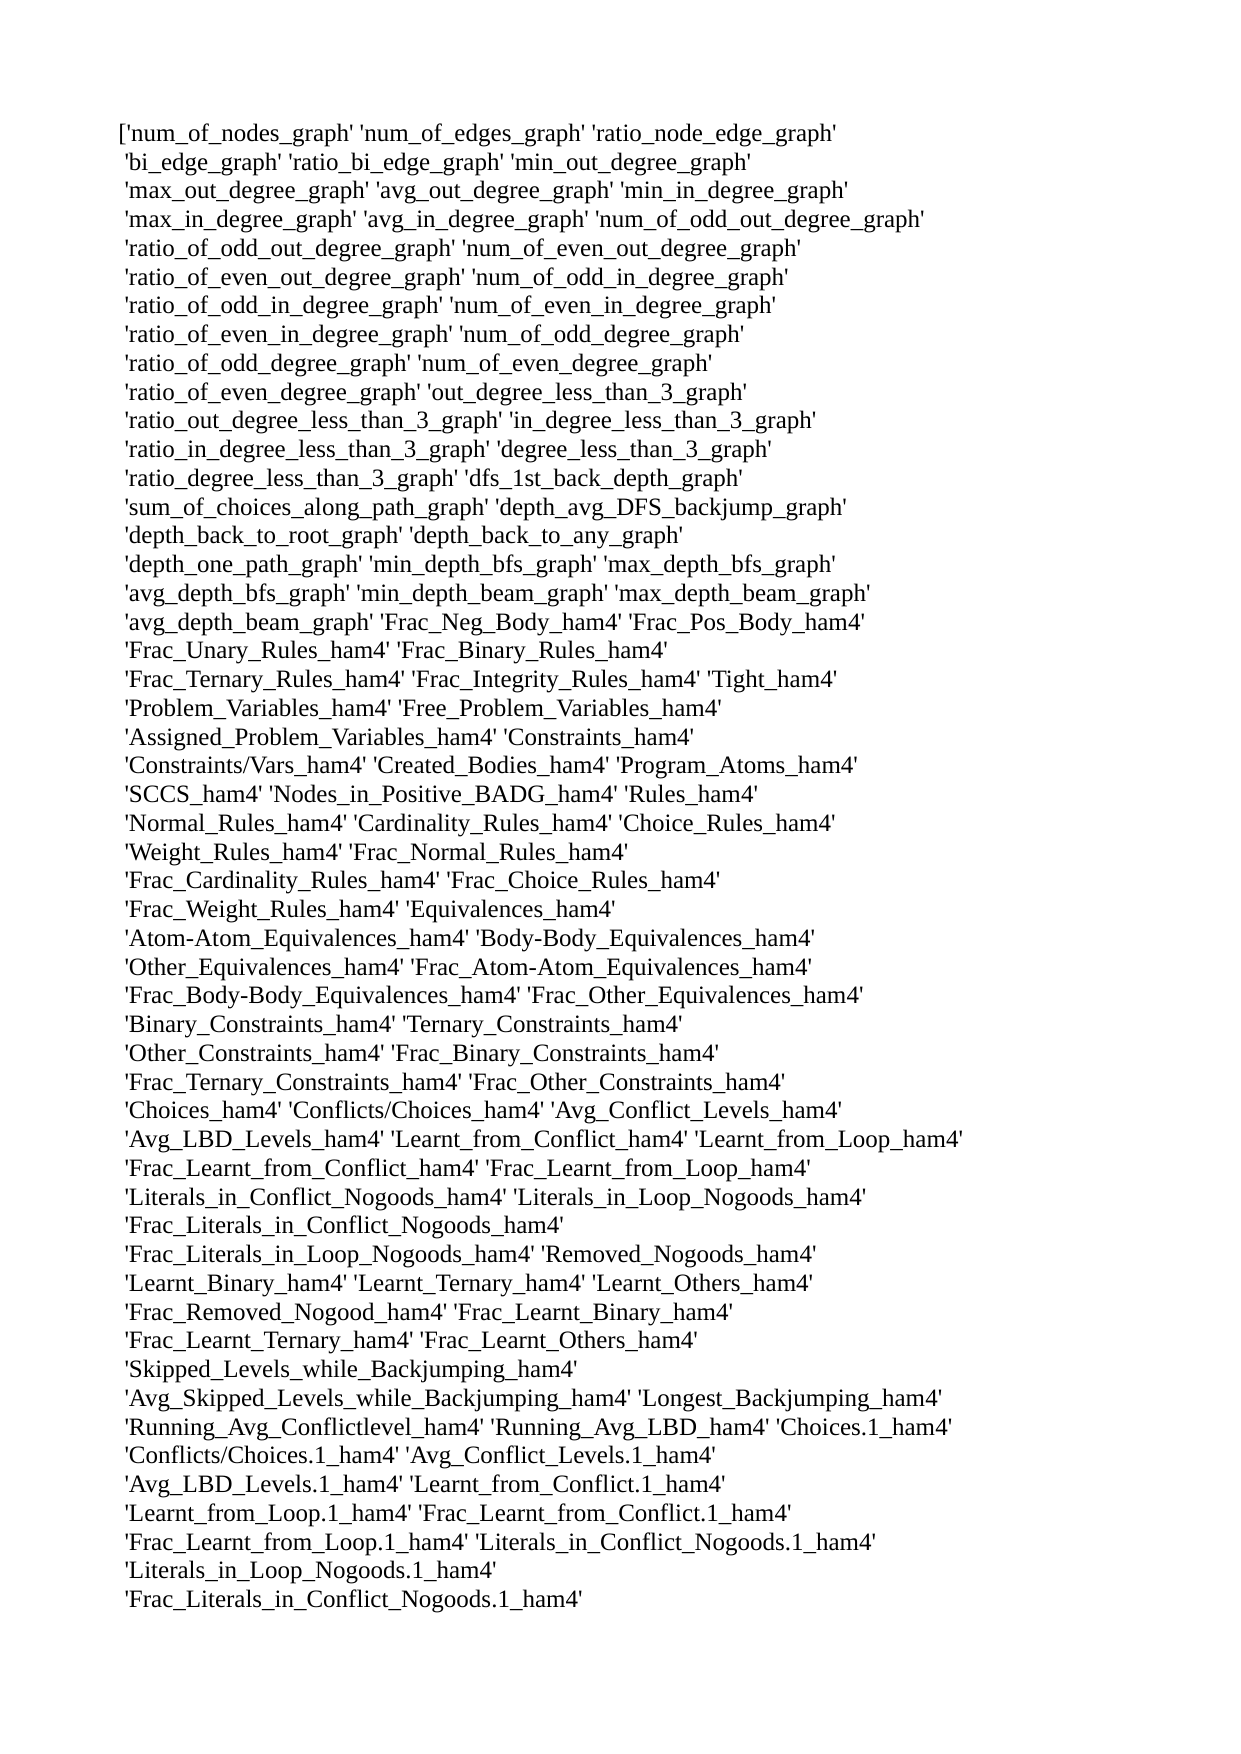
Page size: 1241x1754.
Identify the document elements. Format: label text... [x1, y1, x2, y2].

text 'Frac_Weight_Rules_ham4' 'Equivalences_ham4' [118, 894, 1122, 923]
text 'Frac_Literals_in_Loop_Nogoods_ham4' 'Removed_Nogoods_ham4' [118, 1239, 1122, 1268]
text 'ratio_of_odd_degree_graph' 'num_of_even_degree_graph' [118, 348, 1122, 377]
text 'Frac_Body-Body_Equivalences_ham4' 'Frac_Other_Equivalences_ham4' [118, 981, 1122, 1009]
text 'Avg_LBD_Levels.1_ham4' 'Learnt_from_Conflict.1_ham4' [118, 1469, 1122, 1498]
text 'avg_depth_beam_graph' 'Frac_Neg_Body_ham4' 'Frac_Pos_Body_ham4' [118, 607, 1122, 636]
text 'Frac_Learnt_Ternary_ham4' 'Frac_Learnt_Others_ham4' [118, 1326, 1122, 1354]
text 'Problem_Variables_ham4' 'Free_Problem_Variables_ham4' [118, 693, 1122, 722]
text 'Literals_in_Conflict_Nogoods_ham4' 'Literals_in_Loop_Nogoods_ham4' [118, 1182, 1122, 1211]
text 'ratio_of_even_in_degree_graph' 'num_of_odd_degree_graph' [118, 319, 1122, 348]
text 'Frac_Removed_Nogood_ham4' 'Frac_Learnt_Binary_ham4' [118, 1297, 1122, 1326]
text 'Conflicts/Choices.1_ham4' 'Avg_Conflict_Levels.1_ham4' [118, 1441, 1122, 1469]
text 'ratio_out_degree_less_than_3_graph' 'in_degree_less_than_3_graph' [118, 406, 1122, 434]
text 'Frac_Cardinality_Rules_ham4' 'Frac_Choice_Rules_ham4' [118, 866, 1122, 894]
text 'Other_Constraints_ham4' 'Frac_Binary_Constraints_ham4' [118, 1038, 1122, 1067]
text 'Avg_Skipped_Levels_while_Backjumping_ham4' 'Longest_Backjumping_ham4' [118, 1383, 1122, 1412]
text 'sum_of_choices_along_path_graph' 'depth_avg_DFS_backjump_graph' [118, 492, 1122, 521]
text 'Learnt_from_Loop.1_ham4' 'Frac_Learnt_from_Conflict.1_ham4' [118, 1498, 1122, 1527]
text 'avg_depth_bfs_graph' 'min_depth_beam_graph' 'max_depth_beam_graph' [118, 578, 1122, 607]
text 'Weight_Rules_ham4' 'Frac_Normal_Rules_ham4' [118, 837, 1122, 866]
text 'Frac_Unary_Rules_ham4' 'Frac_Binary_Rules_ham4' [118, 636, 1122, 664]
text 'Normal_Rules_ham4' 'Cardinality_Rules_ham4' 'Choice_Rules_ham4' [118, 808, 1122, 837]
text 'bi_edge_graph' 'ratio_bi_edge_graph' 'min_out_degree_graph' [118, 147, 1122, 176]
text ['num_of_nodes_graph' 'num_of_edges_graph' 'ratio_node_edge_graph' [118, 118, 1122, 147]
text 'Frac_Literals_in_Conflict_Nogoods_ham4' [118, 1211, 1122, 1239]
text 'Running_Avg_Conflictlevel_ham4' 'Running_Avg_LBD_ham4' 'Choices.1_ham4' [118, 1412, 1122, 1441]
text 'Literals_in_Loop_Nogoods.1_ham4' [118, 1556, 1122, 1584]
text 'Frac_Learnt_from_Loop.1_ham4' 'Literals_in_Conflict_Nogoods.1_ham4' [118, 1527, 1122, 1556]
text 'ratio_degree_less_than_3_graph' 'dfs_1st_back_depth_graph' [118, 463, 1122, 492]
text 'depth_back_to_root_graph' 'depth_back_to_any_graph' [118, 521, 1122, 549]
text 'Learnt_Binary_ham4' 'Learnt_Ternary_ham4' 'Learnt_Others_ham4' [118, 1268, 1122, 1297]
text 'ratio_of_even_out_degree_graph' 'num_of_odd_in_degree_graph' [118, 262, 1122, 291]
text 'ratio_of_odd_in_degree_graph' 'num_of_even_in_degree_graph' [118, 291, 1122, 319]
text 'Choices_ham4' 'Conflicts/Choices_ham4' 'Avg_Conflict_Levels_ham4' [118, 1096, 1122, 1124]
text 'ratio_of_odd_out_degree_graph' 'num_of_even_out_degree_graph' [118, 233, 1122, 262]
text 'Assigned_Problem_Variables_ham4' 'Constraints_ham4' [118, 722, 1122, 751]
text 'Frac_Ternary_Constraints_ham4' 'Frac_Other_Constraints_ham4' [118, 1067, 1122, 1096]
text 'Frac_Learnt_from_Conflict_ham4' 'Frac_Learnt_from_Loop_ham4' [118, 1153, 1122, 1182]
text 'Frac_Literals_in_Conflict_Nogoods.1_ham4' [118, 1584, 1122, 1613]
text 'Skipped_Levels_while_Backjumping_ham4' [118, 1354, 1122, 1383]
text 'Frac_Ternary_Rules_ham4' 'Frac_Integrity_Rules_ham4' 'Tight_ham4' [118, 664, 1122, 693]
text 'ratio_in_degree_less_than_3_graph' 'degree_less_than_3_graph' [118, 434, 1122, 463]
text 'Constraints/Vars_ham4' 'Created_Bodies_ham4' 'Program_Atoms_ham4' [118, 751, 1122, 779]
text 'max_in_degree_graph' 'avg_in_degree_graph' 'num_of_odd_out_degree_graph' [118, 204, 1122, 233]
text 'Binary_Constraints_ham4' 'Ternary_Constraints_ham4' [118, 1009, 1122, 1038]
text 'max_out_degree_graph' 'avg_out_degree_graph' 'min_in_degree_graph' [118, 176, 1122, 204]
text 'depth_one_path_graph' 'min_depth_bfs_graph' 'max_depth_bfs_graph' [118, 549, 1122, 578]
text 'Atom-Atom_Equivalences_ham4' 'Body-Body_Equivalences_ham4' [118, 923, 1122, 952]
text 'Avg_LBD_Levels_ham4' 'Learnt_from_Conflict_ham4' 'Learnt_from_Loop_ham4' [118, 1124, 1122, 1153]
text 'Other_Equivalences_ham4' 'Frac_Atom-Atom_Equivalences_ham4' [118, 952, 1122, 981]
text 'SCCS_ham4' 'Nodes_in_Positive_BADG_ham4' 'Rules_ham4' [118, 779, 1122, 808]
text 'ratio_of_even_degree_graph' 'out_degree_less_than_3_graph' [118, 377, 1122, 406]
